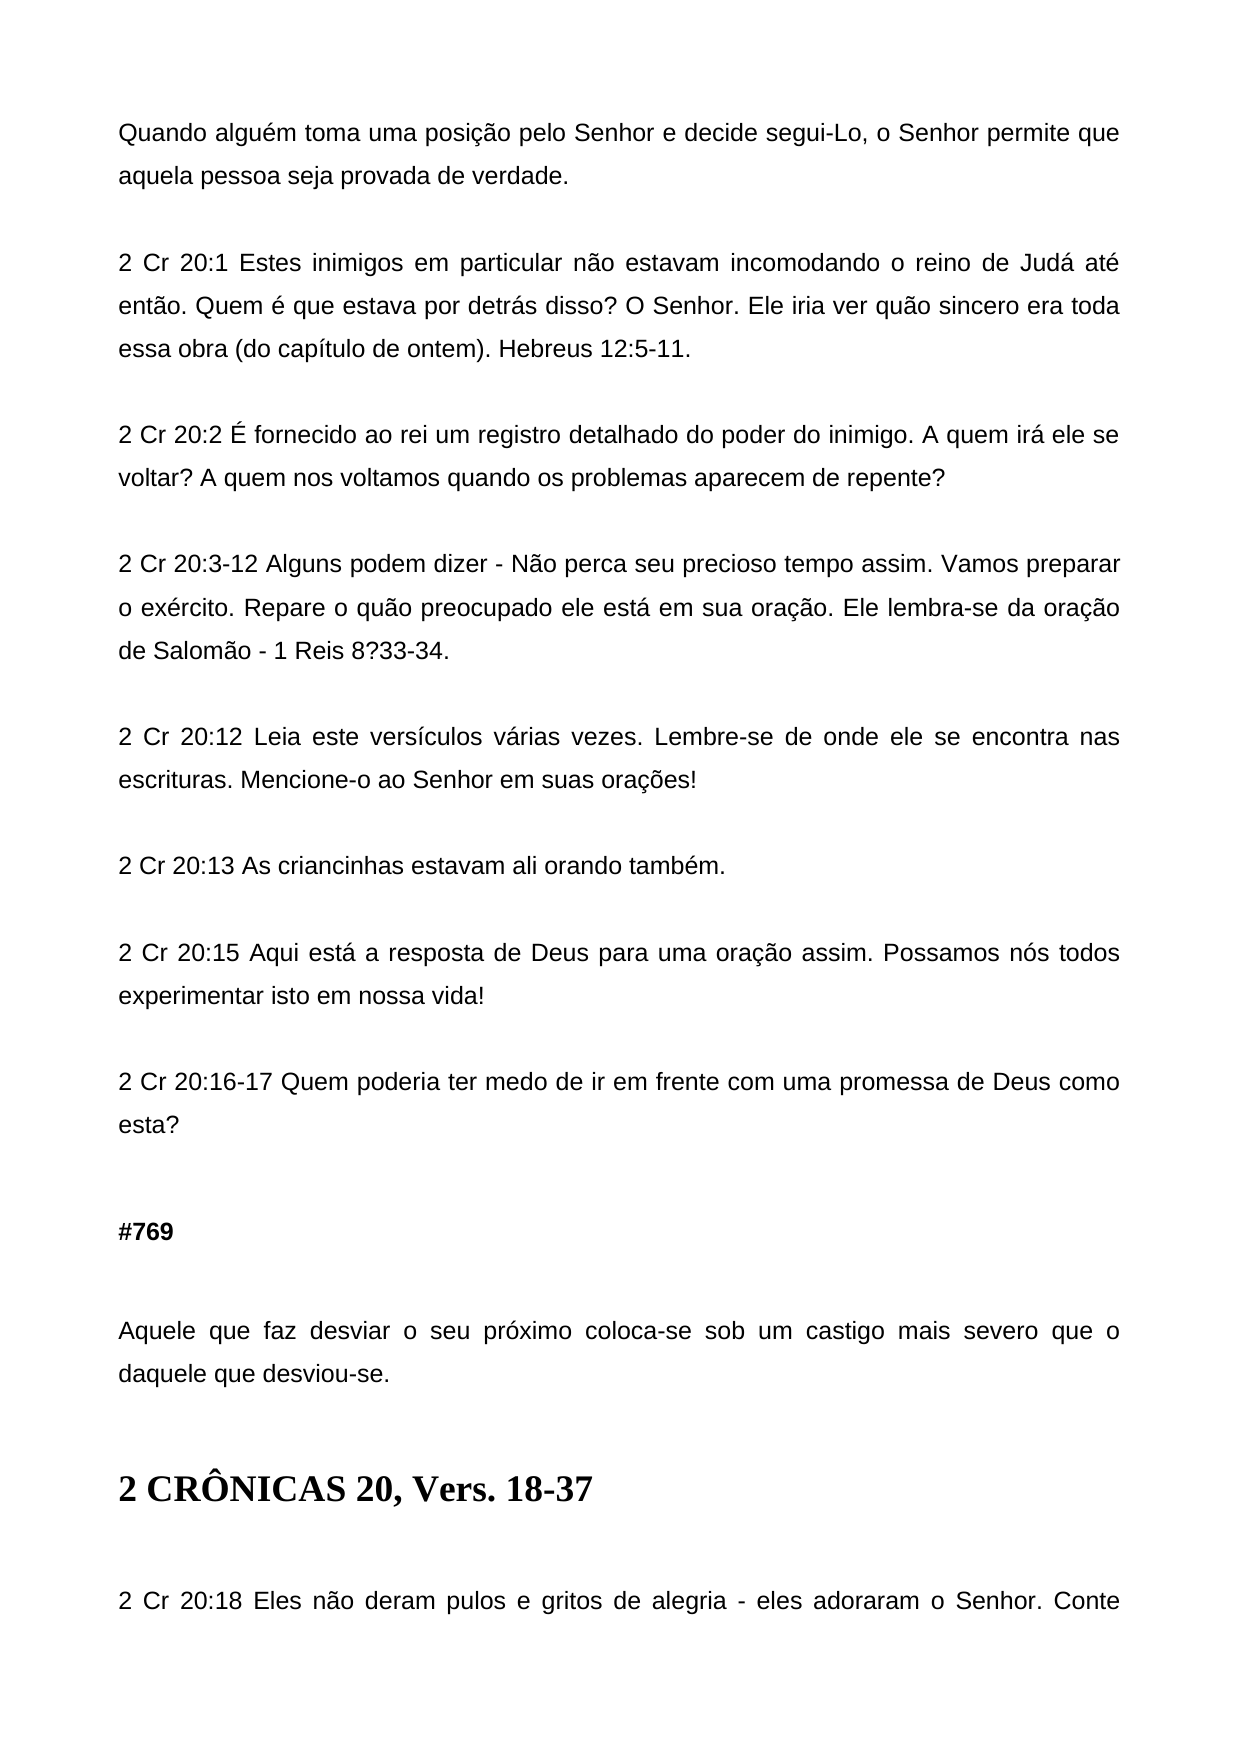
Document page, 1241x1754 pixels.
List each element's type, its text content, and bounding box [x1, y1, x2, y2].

subtitle 2 CRÔNICAS 20, Vers. 18-37 [118, 1466, 1122, 1509]
text 2 Cr 20:13 As criancinhas estavam ali orando também. [118, 851, 1122, 880]
subtitle #769 [118, 1217, 1122, 1246]
text 2 Cr 20:2 É fornecido ao rei um registro detalhado do poder do inimigo. A quem irá ele se voltar? A quem nos voltamos quando os problemas aparecem de repente? [118, 420, 1122, 492]
text 2 Cr 20:3-12 Alguns podem dizer - Não perca seu precioso tempo assim. Vamos preparar o exército. Repare o quão preocupado ele está em sua oração. Ele lembra-se da oração de Salomão - 1 Reis 8?33-34. [118, 549, 1122, 664]
text Aquele que faz desviar o seu próximo coloca-se sob um castigo mais severo que o daquele que desviou-se. [118, 1316, 1122, 1388]
text 2 Cr 20:1 Estes inimigos em particular não estavam incomodando o reino de Judá até então. Quem é que estava por detrás disso? O Senhor. Ele iria ver quão sincero era toda essa obra (do capítulo de ontem). Hebreus 12:5-11. [118, 247, 1122, 362]
text 2 Cr 20:15 Aqui está a resposta de Deus para uma oração assim. Possamos nós todos experimentar isto em nossa vida! [118, 937, 1122, 1009]
text 2 Cr 20:16-17 Quem poderia ter medo de ir em frente com uma promessa de Deus como esta? [118, 1067, 1122, 1139]
text 2 Cr 20:18 Eles não deram pulos e gritos de alegria - eles adoraram o Senhor. Conte [118, 1586, 1122, 1615]
text Quando alguém toma uma posição pelo Senhor e decide segui-Lo, o Senhor permite que aquela pessoa seja provada de verdade. [118, 118, 1122, 190]
text 2 Cr 20:12 Leia este versículos várias vezes. Lembre-se de onde ele se encontra nas escrituras. Mencione-o ao Senhor em suas orações! [118, 722, 1122, 794]
